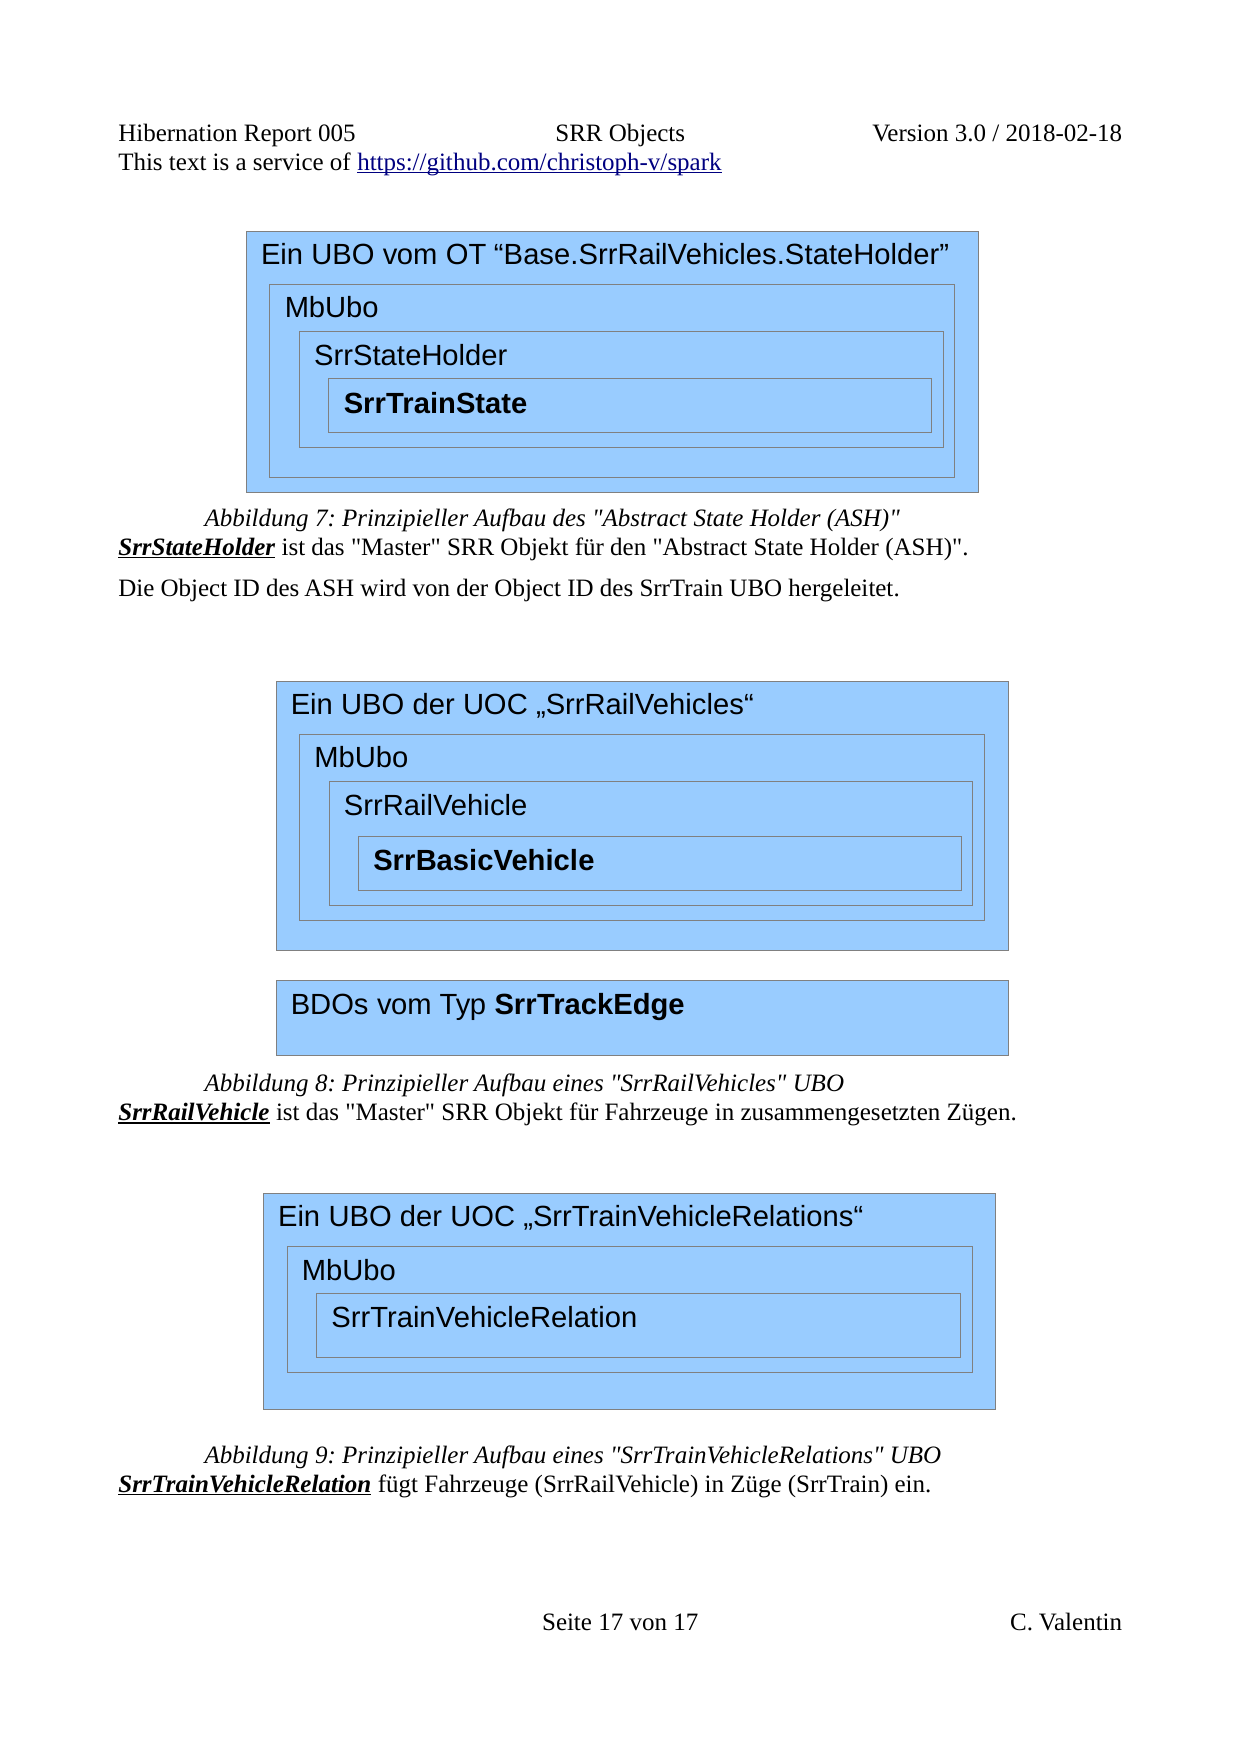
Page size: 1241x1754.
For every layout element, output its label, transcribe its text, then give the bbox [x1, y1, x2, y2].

text Abbildung 8: Prinzipieller Aufbau eines "SrrRailVehicles" UBO [204, 668, 1036, 1097]
text Die Object ID des ASH wird von der Object ID des SrrTrain UBO hergeleitet. [118, 573, 1122, 602]
text SrrTrainVehicleRelation fügt Fahrzeuge (SrrRailVehicle) in Züge (SrrTrain) ein. [118, 1180, 1122, 1498]
text Abbildung 9: Prinzipieller Aufbau eines "SrrTrainVehicleRelations" UBO [204, 1193, 1036, 1469]
text SrrStateHolder ist das "Master" SRR Objekt für den "Abstract State Holder (ASH)". [118, 205, 1122, 560]
text SrrRailVehicle ist das "Master" SRR Objekt für Fahrzeuge in zusammengesetzten Zügen. [118, 655, 1122, 1126]
text Abbildung 7: Prinzipieller Aufbau des "Abstract State Holder (ASH)" [204, 218, 1036, 532]
